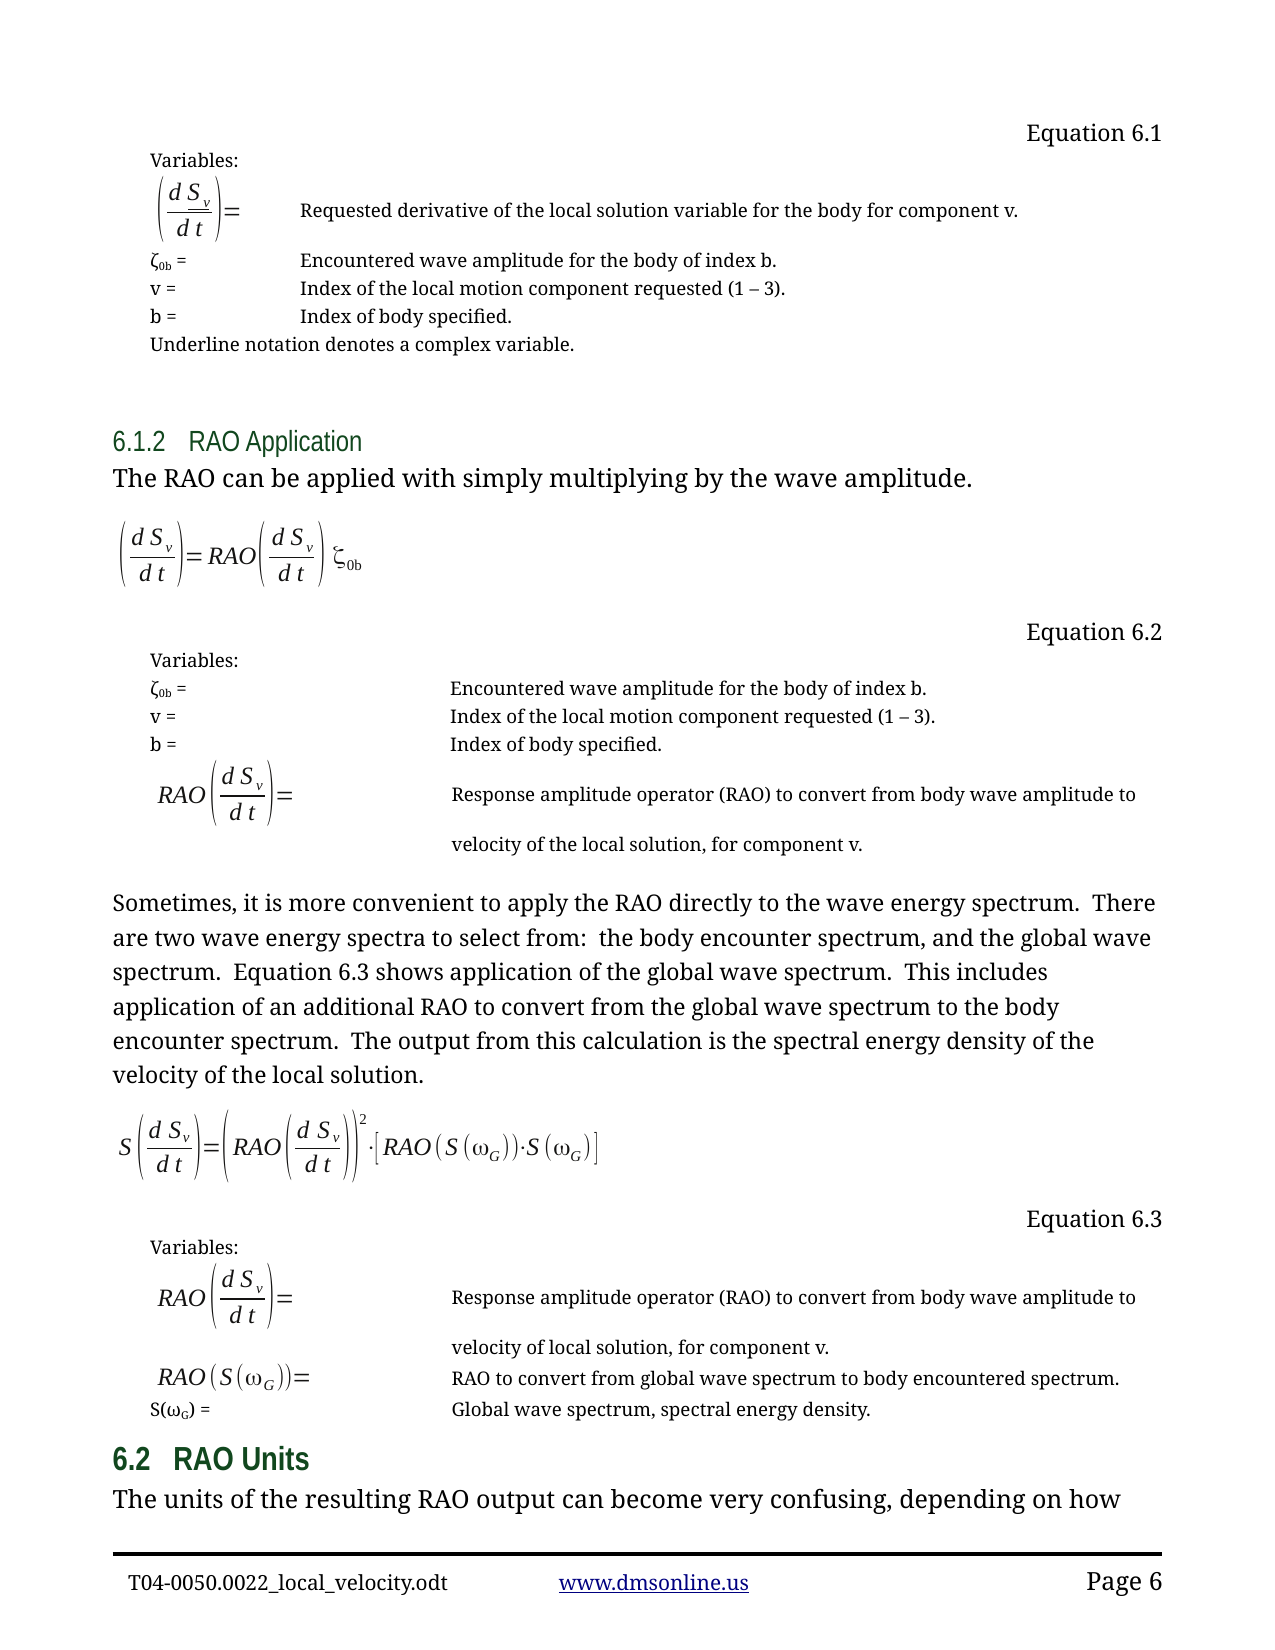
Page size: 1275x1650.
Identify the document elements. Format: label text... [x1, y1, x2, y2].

text Sometimes, it is more convenient to apply the RAO directly to the wave energy spectrum. There are two wave energy spectra to select from: the body encounter spectrum, and the global wave spectrum. Equation 6.3 shows application of the global wave spectrum. This includes application of an additional RAO to convert from the global wave spectrum to the body encounter spectrum. The output from this calculation is the spectral energy density of the velocity of the local solution. [112, 887, 1162, 1090]
subtitle RAO Units [112, 1440, 1162, 1478]
text b = Index of body specified. [150, 731, 1162, 757]
text Variables: [150, 148, 1162, 173]
text Equation 6.3 [112, 1203, 1162, 1234]
text Underline notation denotes a complex variable. [150, 332, 1162, 357]
text Response amplitude operator (RAO) to convert from body wave amplitude to velocity of the local solution, for component v. [150, 759, 1162, 857]
text v = Index of the local motion component requested (1 – 3). [150, 703, 1162, 729]
text b = Index of body specified. [150, 304, 1162, 329]
text The RAO can be applied with simply multiplying by the wave amplitude. [112, 461, 1162, 495]
text Equation 6.2 [112, 616, 1162, 647]
text The units of the resulting RAO output can become very confusing, depending on how [112, 1482, 1162, 1516]
text S(ωG) = Global wave spectrum, spectral energy density. [150, 1397, 1162, 1422]
text ζ0b = Encountered wave amplitude for the body of index b. [150, 675, 1162, 701]
text Variables: [150, 1234, 1162, 1260]
text RAO to convert from global wave spectrum to body encountered spectrum. [150, 1362, 1162, 1394]
text Equation 6.1 [112, 117, 1162, 148]
subtitle RAO Application [112, 424, 1162, 458]
text Response amplitude operator (RAO) to convert from body wave amplitude to velocity of local solution, for component v. [150, 1262, 1162, 1360]
text Requested derivative of the local solution variable for the body for component v. [150, 176, 1162, 245]
text ζ0b = Encountered wave amplitude for the body of index b. [150, 248, 1162, 273]
text v = Index of the local motion component requested (1 – 3). [150, 276, 1162, 301]
text Variables: [150, 647, 1162, 673]
